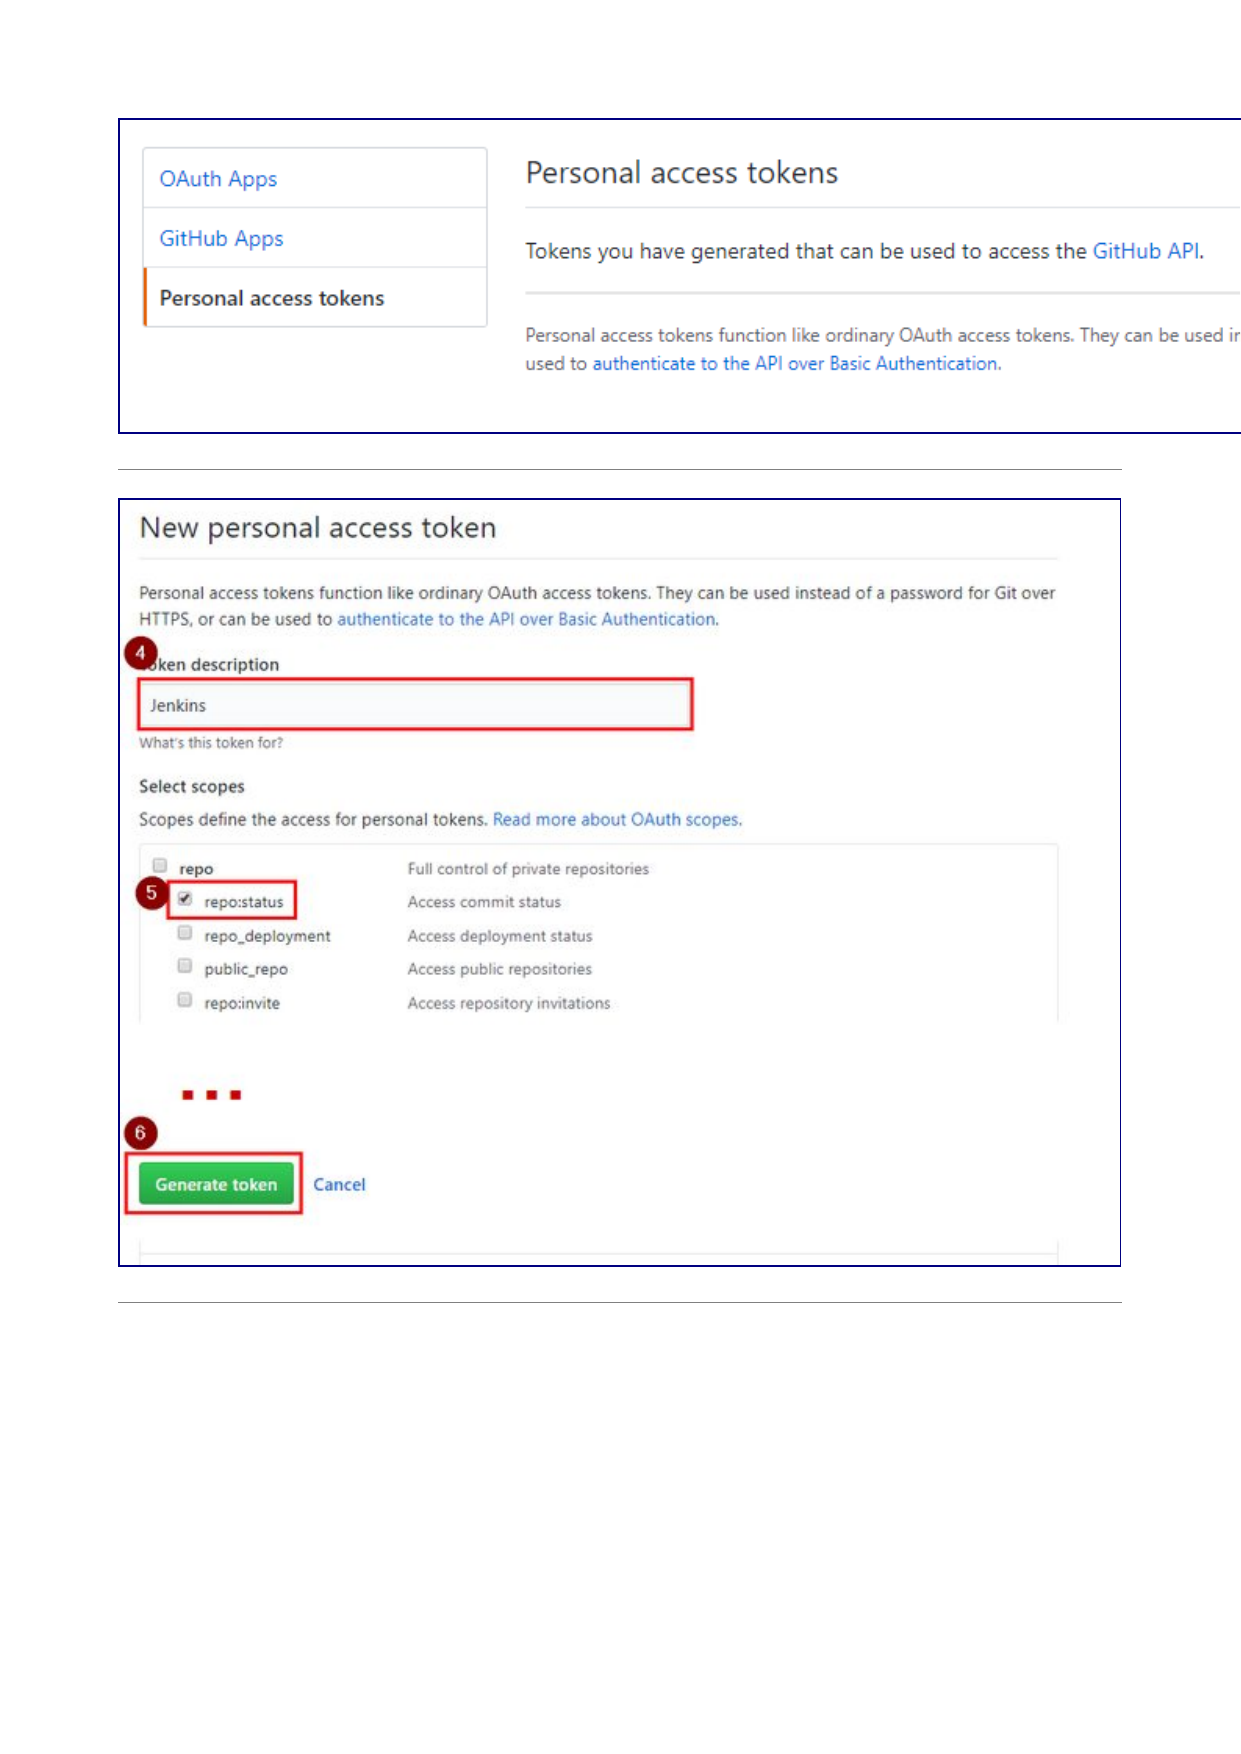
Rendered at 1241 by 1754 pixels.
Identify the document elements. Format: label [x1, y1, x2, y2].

picture [120, 500, 1120, 1265]
picture [120, 120, 1241, 432]
